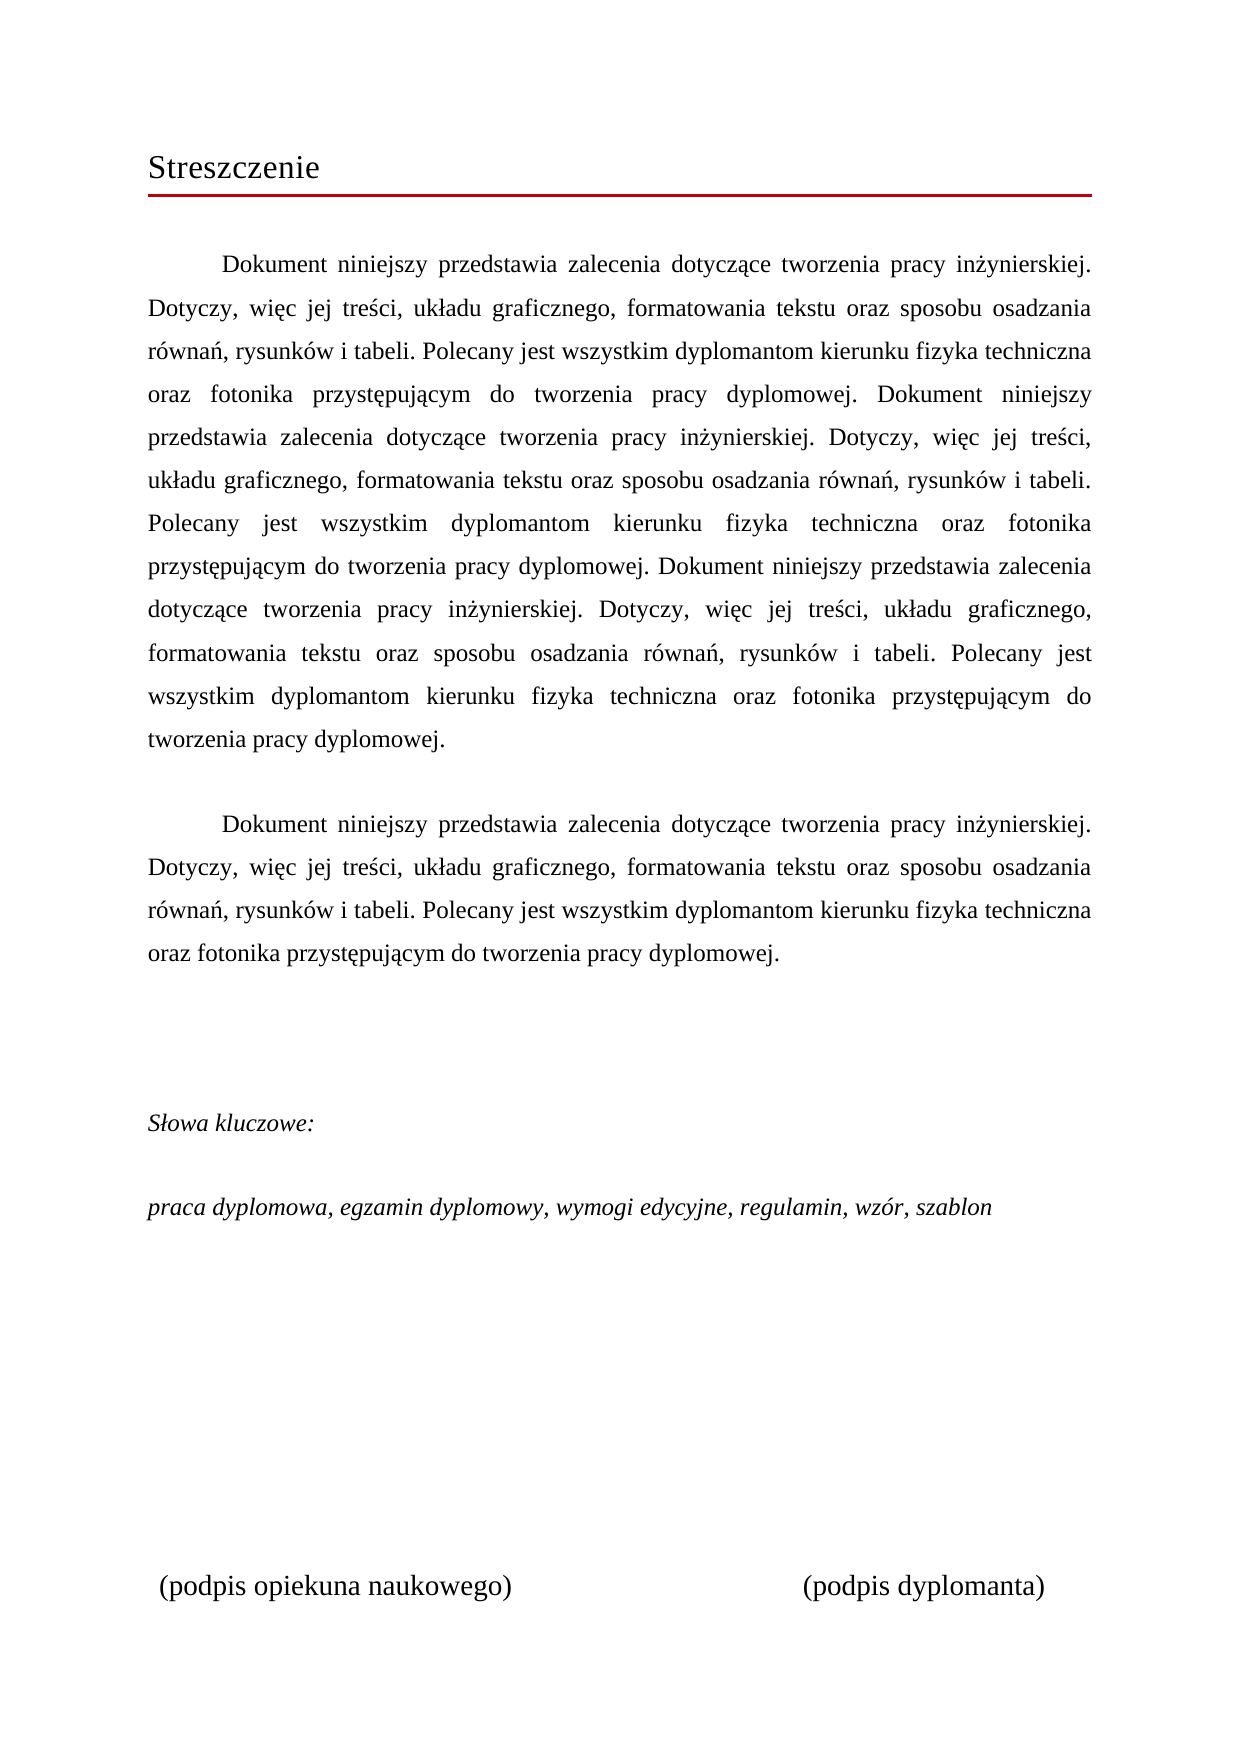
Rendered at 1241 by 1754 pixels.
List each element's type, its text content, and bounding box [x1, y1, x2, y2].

text Dokument niniejszy przedstawia zalecenia dotyczące tworzenia pracy inżynierskiej. Dotyczy, więc jej treści, układu graficznego, formatowania tekstu oraz sposobu osadzania równań, rysunków i tabeli. Polecany jest wszystkim dyplomantom kierunku fizyka techniczna oraz fotonika przystępującym do tworzenia pracy dyplomowej. [148, 809, 1092, 967]
text Streszczenie [148, 148, 1092, 194]
text praca dyplomowa, egzamin dyplomowy, wymogi edycyjne, regulamin, wzór, szablon [148, 1192, 1092, 1221]
text Słowa kluczowe: [148, 1108, 1092, 1136]
table_header (podpis opiekuna naukowego) [148, 1511, 602, 1601]
text Dokument niniejszy przedstawia zalecenia dotyczące tworzenia pracy inżynierskiej. Dotyczy, więc jej treści, układu graficznego, formatowania tekstu oraz sposobu osadzania równań, rysunków i tabeli. Polecany jest wszystkim dyplomantom kierunku fizyka techniczna oraz fotonika przystępującym do tworzenia pracy dyplomowej. Dokument niniejszy przedstawia zalecenia dotyczące tworzenia pracy inżynierskiej. Dotyczy, więc jej treści, układu graficznego, formatowania tekstu oraz sposobu osadzania równań, rysunków i tabeli. Polecany jest wszystkim dyplomantom kierunku fizyka techniczna oraz fotonika przystępującym do tworzenia pracy dyplomowej. Dokument niniejszy przedstawia zalecenia dotyczące tworzenia pracy inżynierskiej. Dotyczy, więc jej treści, układu graficznego, formatowania tekstu oraz sposobu osadzania równań, rysunków i tabeli. Polecany jest wszystkim dyplomantom kierunku fizyka techniczna oraz fotonika przystępującym do tworzenia pracy dyplomowej. [148, 249, 1092, 753]
table_header (podpis dyplomanta) [602, 1511, 1056, 1601]
